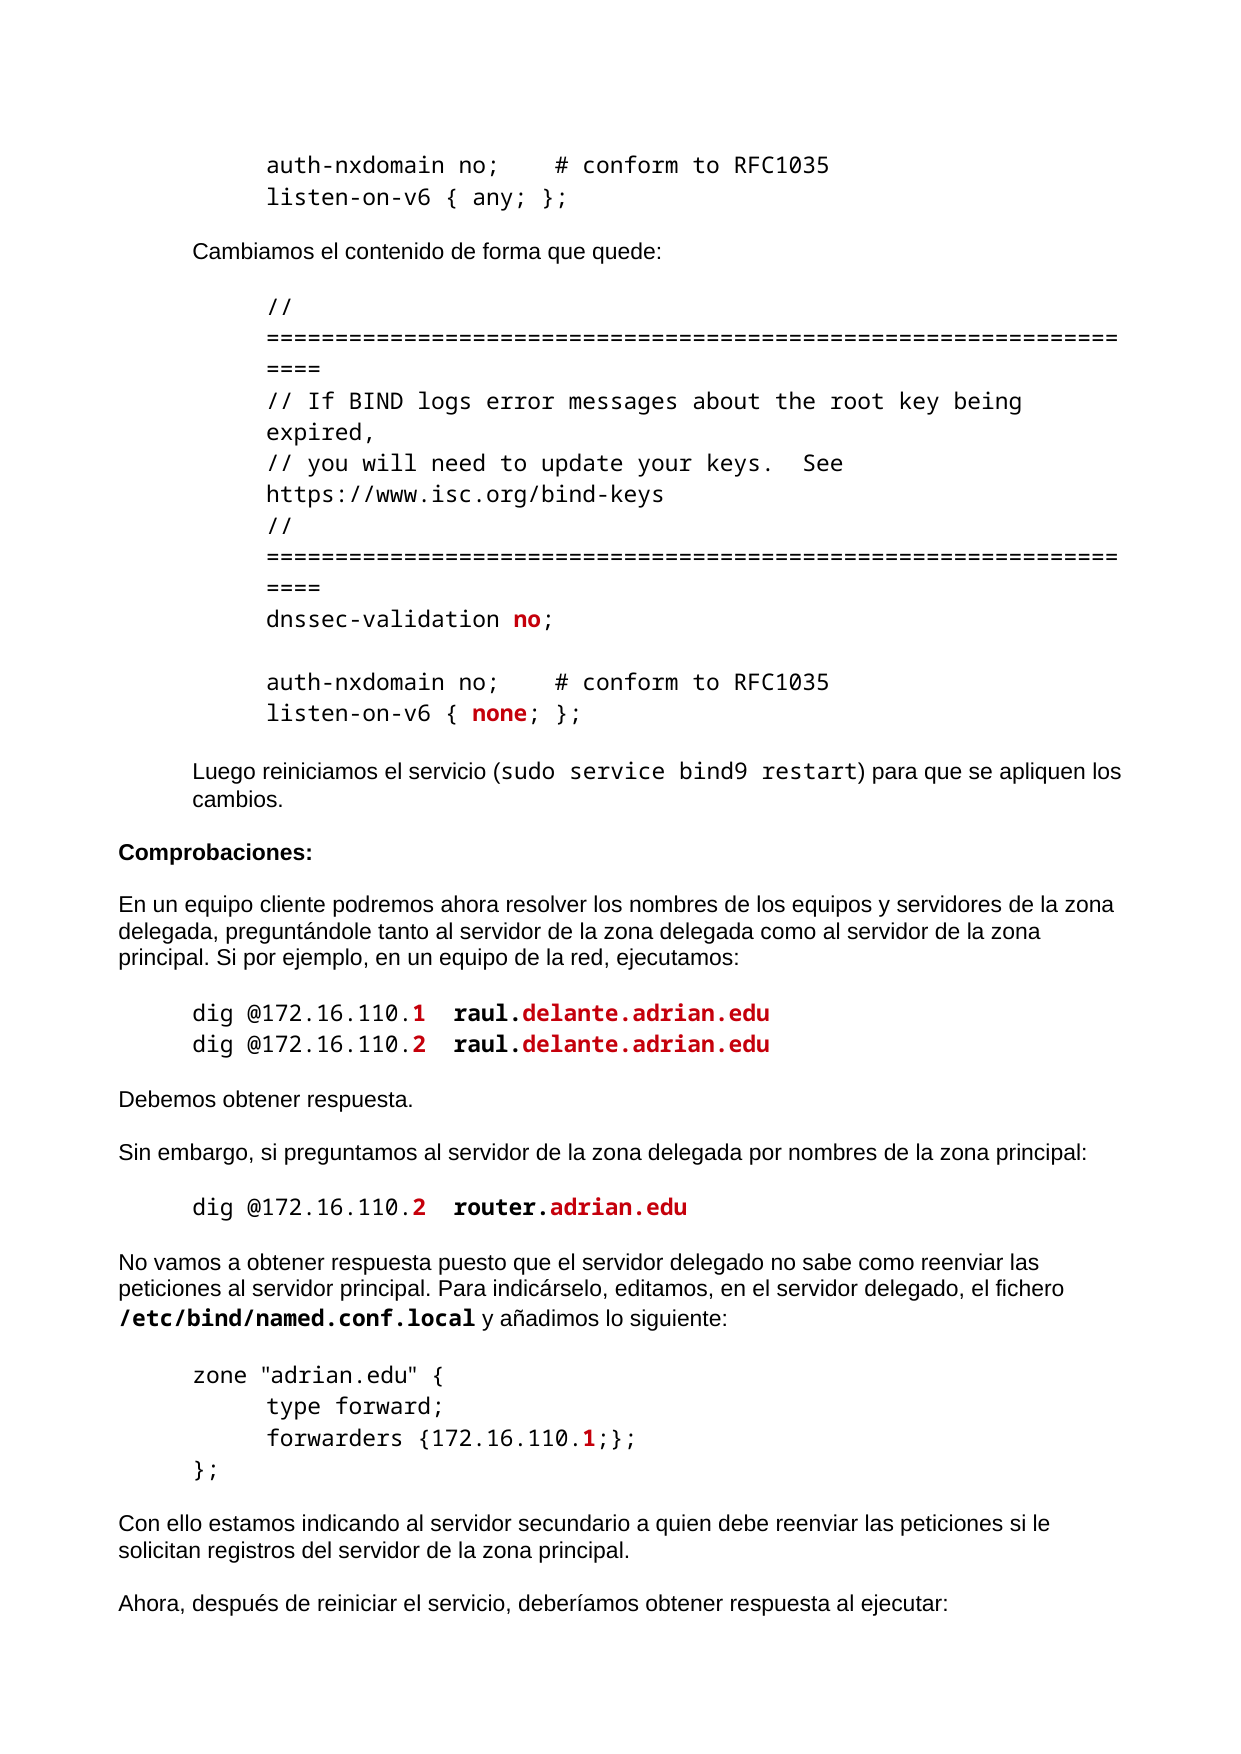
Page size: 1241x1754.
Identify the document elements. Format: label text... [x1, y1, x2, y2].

text type forward; [192, 1390, 1122, 1422]
text listen-on-v6 { any; }; [266, 181, 1122, 212]
text }; [118, 1453, 1122, 1484]
text dig @172.16.110.2 router.adrian.edu [118, 1191, 1122, 1222]
text auth-nxdomain no; # conform to RFC1035 [266, 149, 1122, 181]
text Cambiamos el contenido de forma que quede: [192, 238, 1122, 264]
text Sin embargo, si preguntamos al servidor de la zona delegada por nombres de la zona principal: [118, 1138, 1122, 1165]
text //================================================================== [266, 291, 1122, 385]
text dig @172.16.110.2 raul.delante.adrian.edu [118, 1028, 1122, 1059]
text // If BIND logs error messages about the root key being expired, [266, 385, 1122, 447]
text dig @172.16.110.1 raul.delante.adrian.edu [118, 997, 1122, 1028]
text En un equipo cliente podremos ahora resolver los nombres de los equipos y servidores de la zona delegada, preguntándole tanto al servidor de la zona delegada como al servidor de la zona principal. Si por ejemplo, en un equipo de la red, ejecutamos: [118, 891, 1122, 971]
text forwarders {172.16.110.1;}; [266, 1422, 1122, 1453]
text dnssec-validation no; [266, 603, 1122, 635]
text listen-on-v6 { none; }; [266, 697, 1122, 728]
text auth-nxdomain no; # conform to RFC1035 [266, 666, 1122, 697]
text Luego reiniciamos el servicio (sudo service bind9 restart) para que se apliquen los cambios. [192, 755, 1122, 812]
text zone "adrian.edu" { [192, 1359, 1122, 1390]
text Comprobaciones: [118, 839, 1122, 865]
text No vamos a obtener respuesta puesto que el servidor delegado no sabe como reenviar las peticiones al servidor principal. Para indicárselo, editamos, en el servidor delegado, el fichero /etc/bind/named.conf.local y añadimos lo siguiente: [118, 1249, 1122, 1333]
text Ahora, después de reiniciar el servicio, deberíamos obtener respuesta al ejecutar: [118, 1589, 1122, 1616]
text Debemos obtener respuesta. [118, 1086, 1122, 1112]
text Con ello estamos indicando al servidor secundario a quien debe reenviar las peticiones si le solicitan registros del servidor de la zona principal. [118, 1510, 1122, 1563]
text //================================================================== [266, 510, 1122, 603]
text // you will need to update your keys. See https://www.isc.org/bind-keys [266, 447, 1122, 510]
